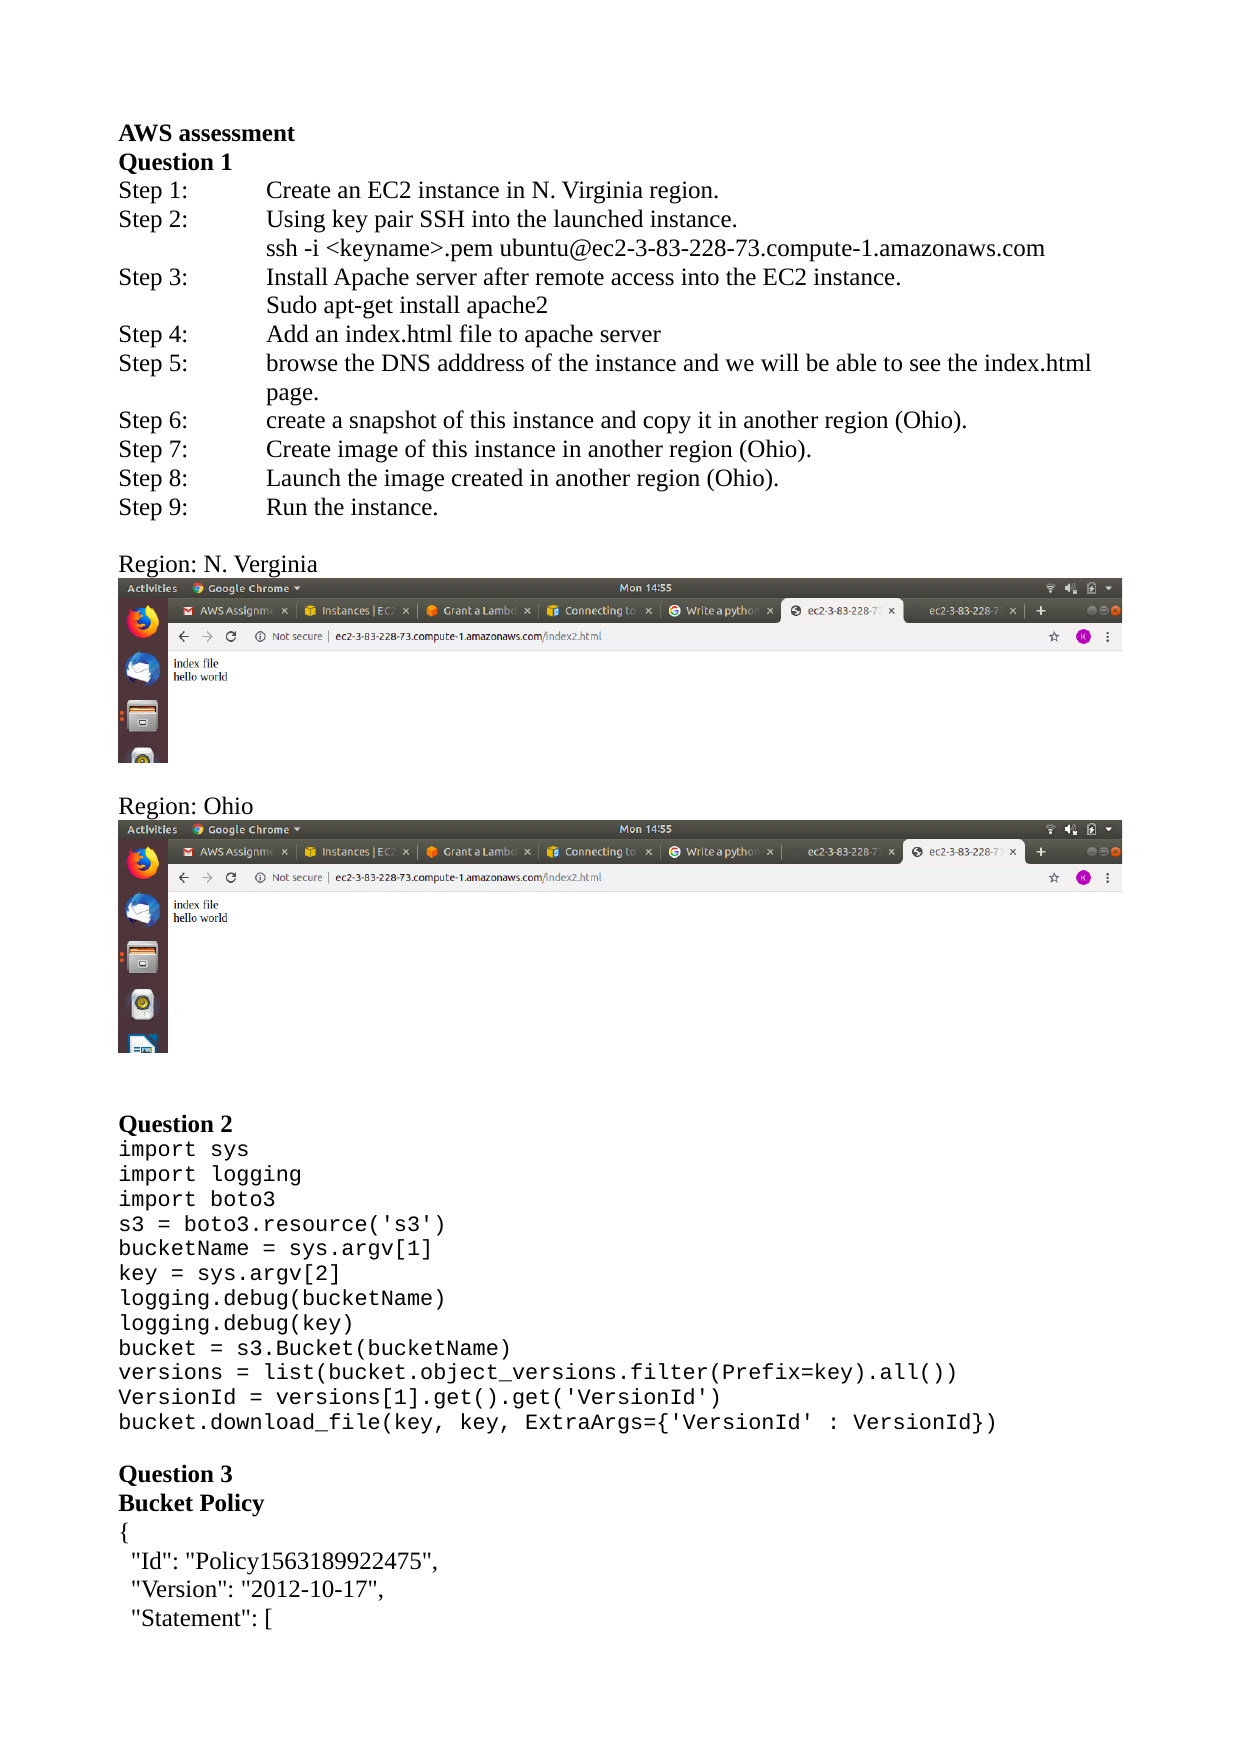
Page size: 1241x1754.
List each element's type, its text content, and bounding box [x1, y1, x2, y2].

picture [118, 820, 1123, 1053]
text Question 1 [118, 147, 1122, 176]
text key = sys.argv[2] [118, 1262, 1122, 1287]
text { [118, 1517, 1122, 1546]
text Region: N. Verginia [118, 549, 1122, 578]
text VersionId = versions[1].get().get('VersionId') [118, 1386, 1122, 1411]
text versions = list(bucket.object_versions.filter(Prefix=key).all()) [118, 1361, 1122, 1386]
text Region: Ohio [118, 791, 1122, 820]
text Step 7: Create image of this instance in another region (Ohio). [118, 434, 1122, 463]
text import sys [118, 1138, 1122, 1163]
text Sudo apt-get install apache2 [118, 291, 1122, 319]
text AWS assessment [118, 118, 1122, 147]
text Step 1: Create an EC2 instance in N. Virginia region. [118, 176, 1122, 204]
text Step 5: browse the DNS adddress of the instance and we will be able to see the index.html page. [118, 348, 1122, 406]
text bucketName = sys.argv[1] [118, 1237, 1122, 1262]
text ssh -i <keyname>.pem ubuntu@ec2-3-83-228-73.compute-1.amazonaws.com [118, 233, 1122, 262]
text Question 2 [118, 1109, 1122, 1138]
text s3 = boto3.resource('s3') [118, 1213, 1122, 1237]
text Step 8: Launch the image created in another region (Ohio). [118, 463, 1122, 492]
text Question 3 [118, 1459, 1122, 1488]
text import boto3 [118, 1188, 1122, 1213]
text Bucket Policy [118, 1488, 1122, 1517]
text Step 3: Install Apache server after remote access into the EC2 instance. [118, 262, 1122, 291]
text "Version": "2012-10-17", [118, 1574, 1122, 1603]
text bucket.download_file(key, key, ExtraArgs={'VersionId' : VersionId}) [118, 1411, 1122, 1436]
text Step 9: Run the instance. [118, 492, 1122, 521]
text Step 2: Using key pair SSH into the launched instance. [118, 204, 1122, 233]
text logging.debug(key) [118, 1312, 1122, 1337]
text Step 4: Add an index.html file to apache server [118, 319, 1122, 348]
text bucket = s3.Bucket(bucketName) [118, 1337, 1122, 1361]
text "Id": "Policy1563189922475", [118, 1546, 1122, 1574]
text import logging [118, 1163, 1122, 1188]
text logging.debug(bucketName) [118, 1287, 1122, 1312]
text "Statement": [ [118, 1603, 1122, 1632]
text Step 6: create a snapshot of this instance and copy it in another region (Ohio). [118, 406, 1122, 434]
